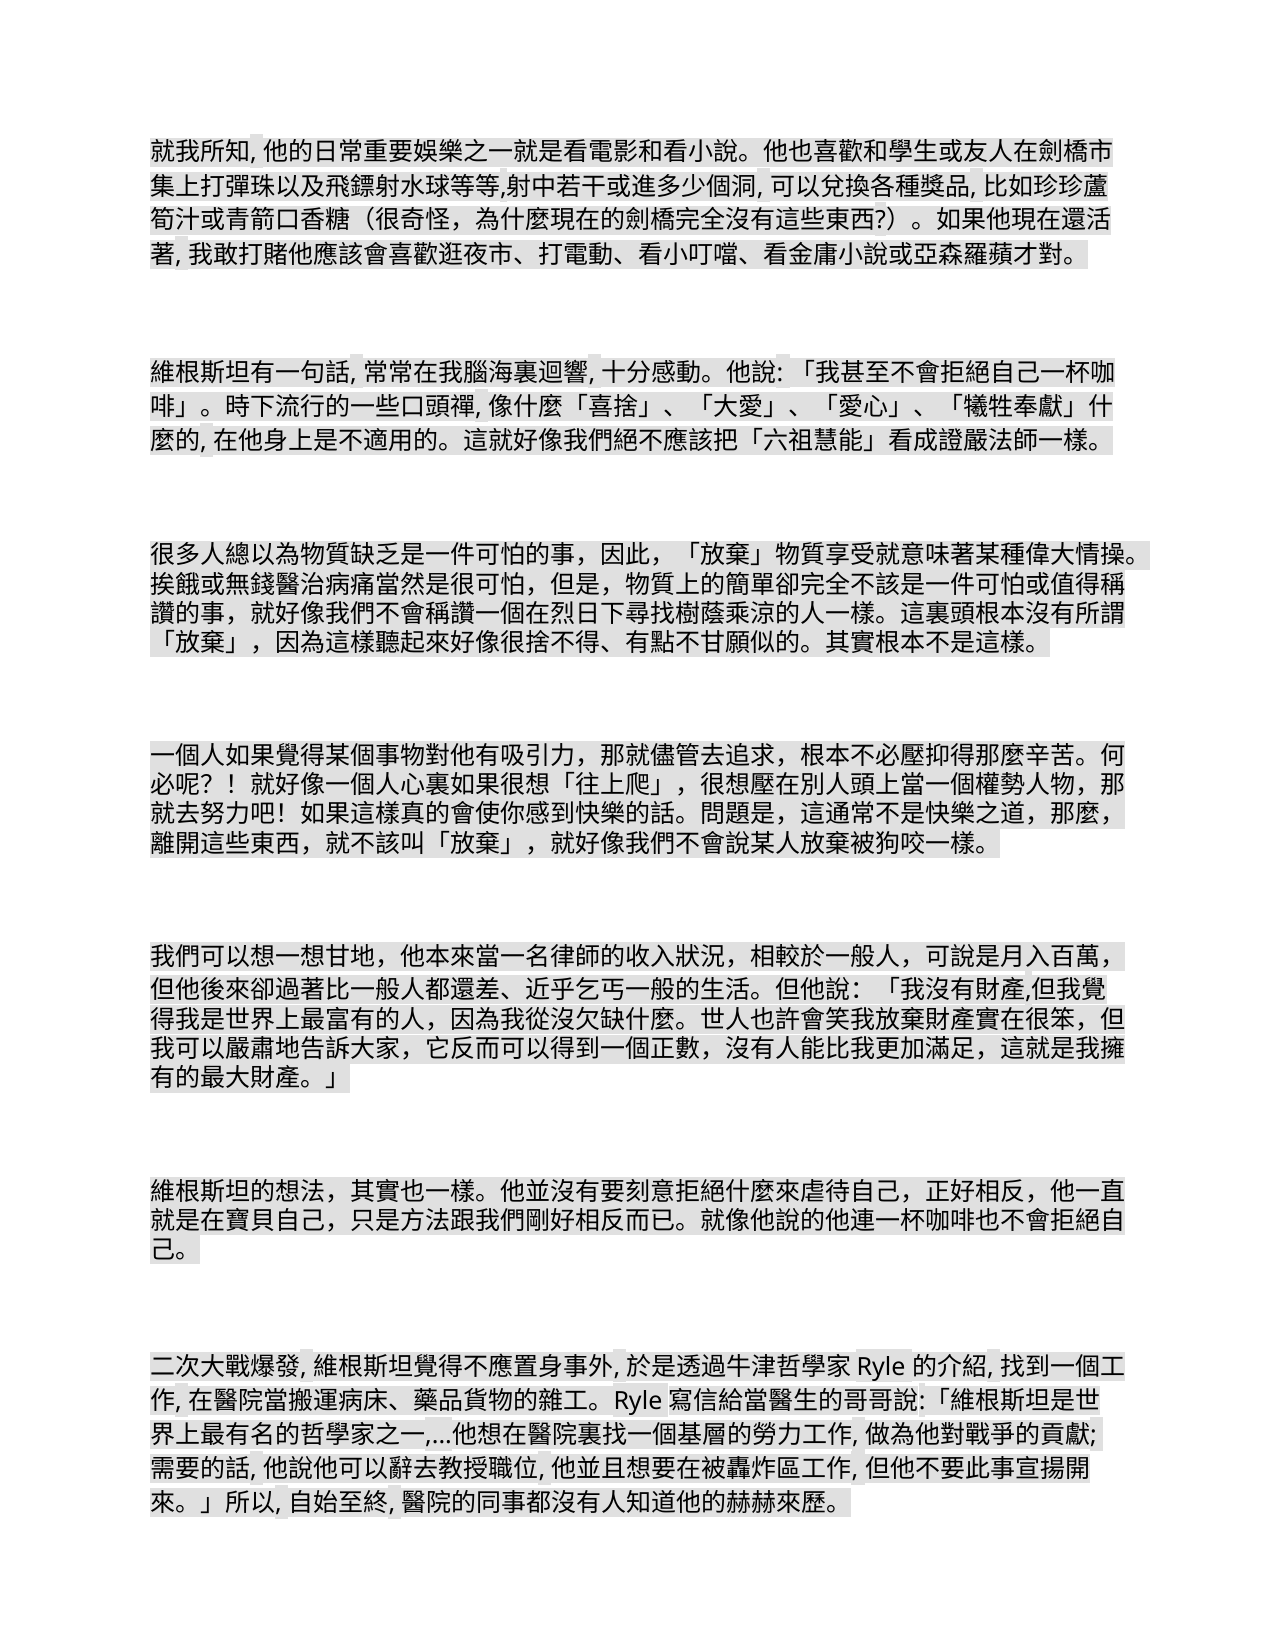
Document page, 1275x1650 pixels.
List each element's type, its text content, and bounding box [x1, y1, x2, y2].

text 二次大戰爆發, 維根斯坦覺得不應置身事外, 於是透過牛津哲學家Ryle 的介紹, 找到一個工作, 在醫院當搬運病床、藥品貨物的雜工。Ryle 寫信給當醫生的哥哥說:「維根斯坦是世界上最有名的哲學家之一,...他想在醫院裏找一個基層的勞力工作, 做為他對戰爭的貢獻; 需要的話, 他說他可以辭去教授職位, 他並且想要在被轟炸區工作, 但他不要此事宣揚開來。」所以, 自始至終, 醫院的同事都沒有人知道他的赫赫來歷。 [150, 1348, 1125, 1519]
text 我們可以想一想甘地，他本來當一名律師的收入狀況，相較於一般人，可說是月入百萬，但他後來卻過著比一般人都還差、近乎乞丐一般的生活。但他說：「我沒有財產,但我覺得我是世界上最富有的人，因為我從沒欠缺什麼。世人也許會笑我放棄財產實在很笨，但我可以嚴肅地告訴大家，它反而可以得到一個正數，沒有人能比我更加滿足，這就是我擁有的最大財產。」 [150, 942, 1125, 1093]
text 維根斯坦有一句話, 常常在我腦海裏迴響, 十分感動。他說: 「我甚至不會拒絕自己一杯咖啡」。時下流行的一些口頭禪, 像什麼「喜捨」、「大愛」、「愛心」、「犧牲奉獻」什麼的, 在他身上是不適用的。這就好像我們絕不應該把「六祖慧能」看成證嚴法師一樣。 [150, 354, 1125, 457]
text 就我所知, 他的日常重要娛樂之一就是看電影和看小說。他也喜歡和學生或友人在劍橋市集上打彈珠以及飛鏢射水球等等,射中若干或進多少個洞, 可以兌換各種獎品, 比如珍珍蘆筍汁或青箭口香糖（很奇怪，為什麼現在的劍橋完全沒有這些東西?）。如果他現在還活著, 我敢打賭他應該會喜歡逛夜市、打電動、看小叮噹、看金庸小說或亞森羅蘋才對。 [150, 134, 1125, 270]
text 很多人總以為物質缺乏是一件可怕的事，因此，「放棄」物質享受就意味著某種偉大情操。挨餓或無錢醫治病痛當然是很可怕，但是，物質上的簡單卻完全不該是一件可怕或值得稱讚的事，就好像我們不會稱讚一個在烈日下尋找樹蔭乘涼的人一樣。這裏頭根本沒有所謂「放棄」，因為這樣聽起來好像很捨不得、有點不甘願似的。其實根本不是這樣。 [150, 541, 1125, 657]
text 維根斯坦的想法，其實也一樣。他並沒有要刻意拒絕什麼來虐待自己，正好相反，他一直就是在寶貝自己，只是方法跟我們剛好相反而已。就像他說的他連一杯咖啡也不會拒絕自己。 [150, 1177, 1125, 1264]
text 一個人如果覺得某個事物對他有吸引力，那就儘管去追求，根本不必壓抑得那麼辛苦。何必呢？！就好像一個人心裏如果很想「往上爬」，很想壓在別人頭上當一個權勢人物，那就去努力吧！如果這樣真的會使你感到快樂的話。問題是，這通常不是快樂之道，那麼，離開這些東西，就不該叫「放棄」，就好像我們不會說某人放棄被狗咬一樣。 [150, 741, 1125, 858]
